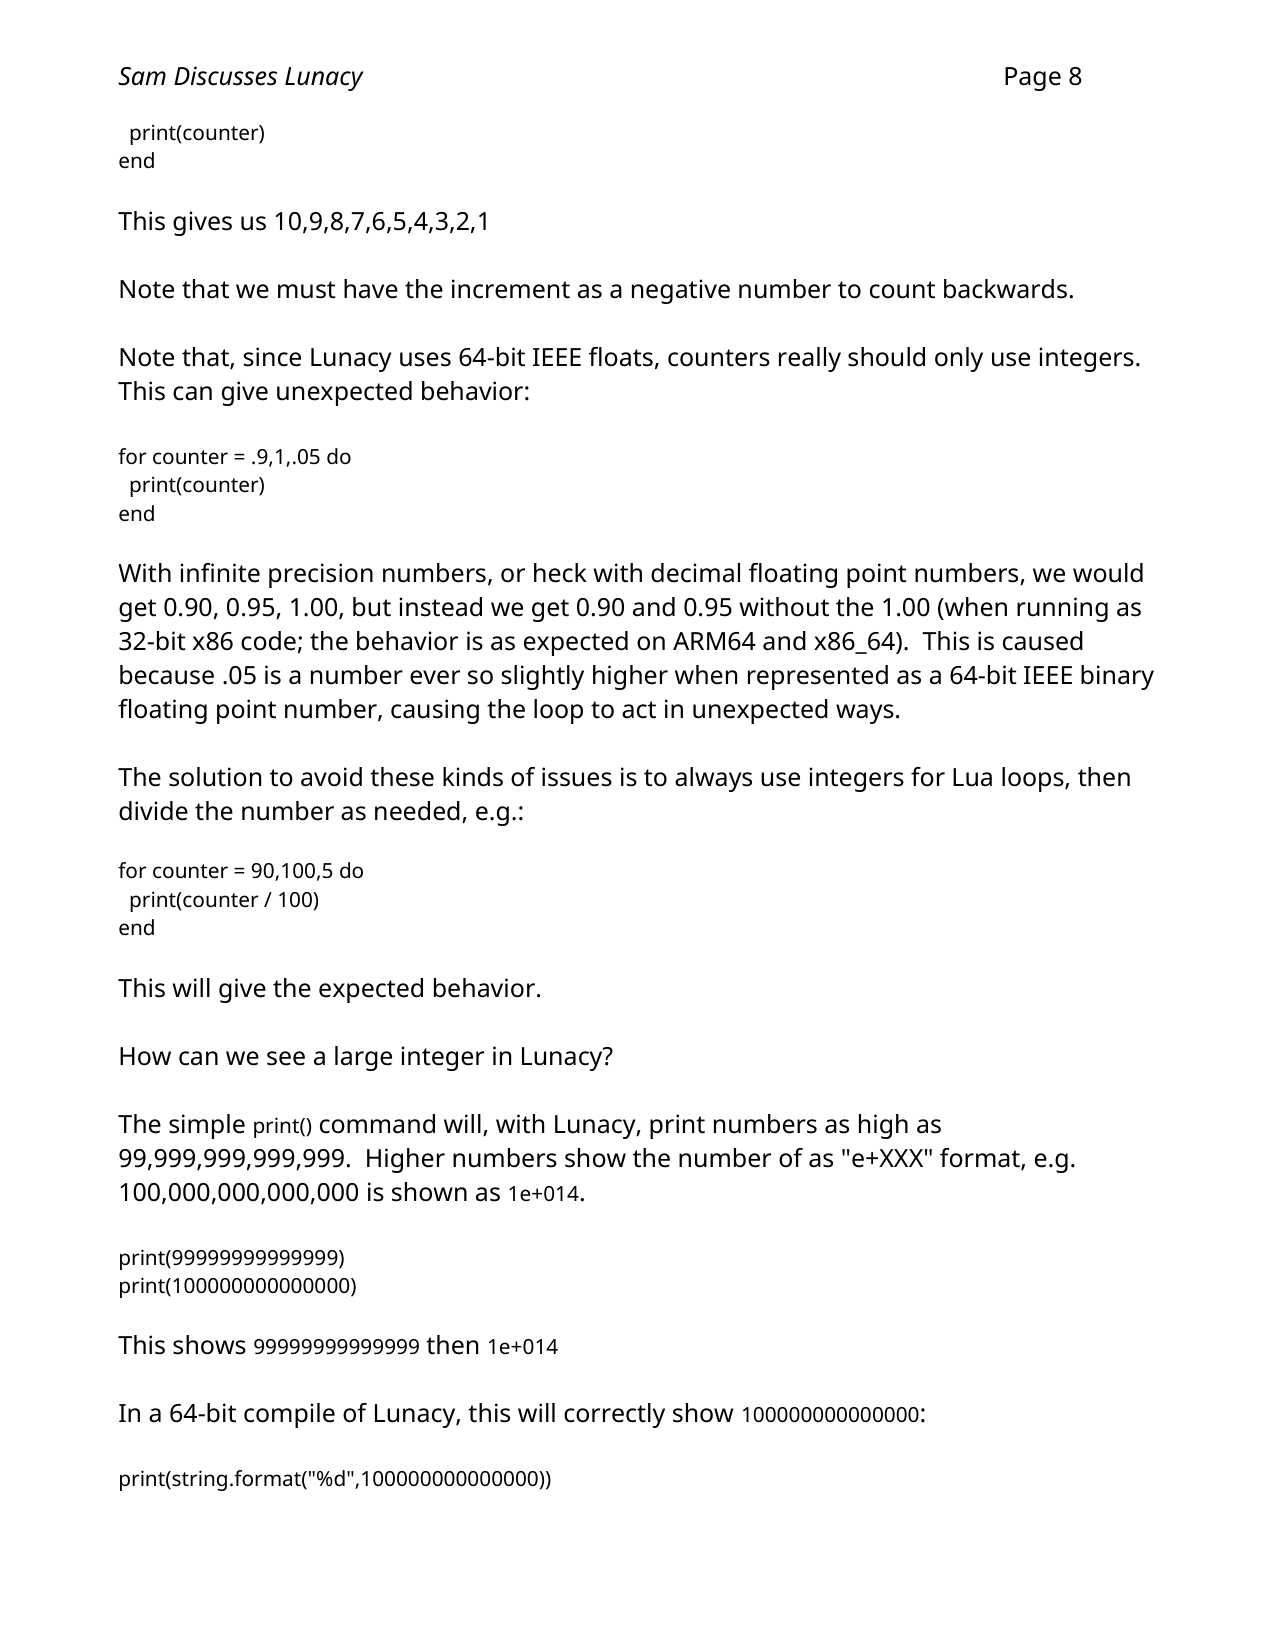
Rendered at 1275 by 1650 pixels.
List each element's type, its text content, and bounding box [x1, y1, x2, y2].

text print(counter) [118, 470, 1157, 499]
text print(100000000000000) [118, 1271, 1157, 1299]
text for counter = .9,1,.05 do [118, 442, 1157, 470]
text print(99999999999999) [118, 1243, 1157, 1271]
text Note that, since Lunacy uses 64-bit IEEE floats, counters really should only use integers. This can give unexpected behavior: [118, 339, 1157, 408]
text This shows 99999999999999 then 1e+014 [118, 1328, 1157, 1362]
text Note that we must have the increment as a negative number to count backwards. [118, 271, 1157, 306]
text end [118, 146, 1157, 175]
text end [118, 499, 1157, 527]
text This gives us 10,9,8,7,6,5,4,3,2,1 [118, 203, 1157, 237]
text end [118, 913, 1157, 942]
text The simple print() command will, with Lunacy, print numbers as high as 99,999,999,999,999. Higher numbers show the number of as "e+XXX" format, e.g. 100,000,000,000,000 is shown as 1e+014. [118, 1106, 1157, 1209]
text This will give the expected behavior. [118, 970, 1157, 1004]
text In a 64-bit compile of Lunacy, this will correctly show 100000000000000: [118, 1396, 1157, 1430]
text How can we see a large integer in Lunacy? [118, 1038, 1157, 1072]
text print(counter / 100) [118, 885, 1157, 913]
text With infinite precision numbers, or heck with decimal floating point numbers, we would get 0.90, 0.95, 1.00, but instead we get 0.90 and 0.95 without the 1.00 (when running as 32-bit x86 code; the behavior is as expected on ARM64 and x86_64). This is caused because .05 is a number ever so slightly higher when represented as a 64-bit IEEE binary floating point number, causing the loop to act in unexpected ways. [118, 556, 1157, 726]
text print(counter) [118, 118, 1157, 146]
text for counter = 90,100,5 do [118, 856, 1157, 885]
text print(string.format("%d",100000000000000)) [118, 1464, 1157, 1493]
text The solution to avoid these kinds of issues is to always use integers for Lua loops, then divide the number as needed, e.g.: [118, 760, 1157, 828]
